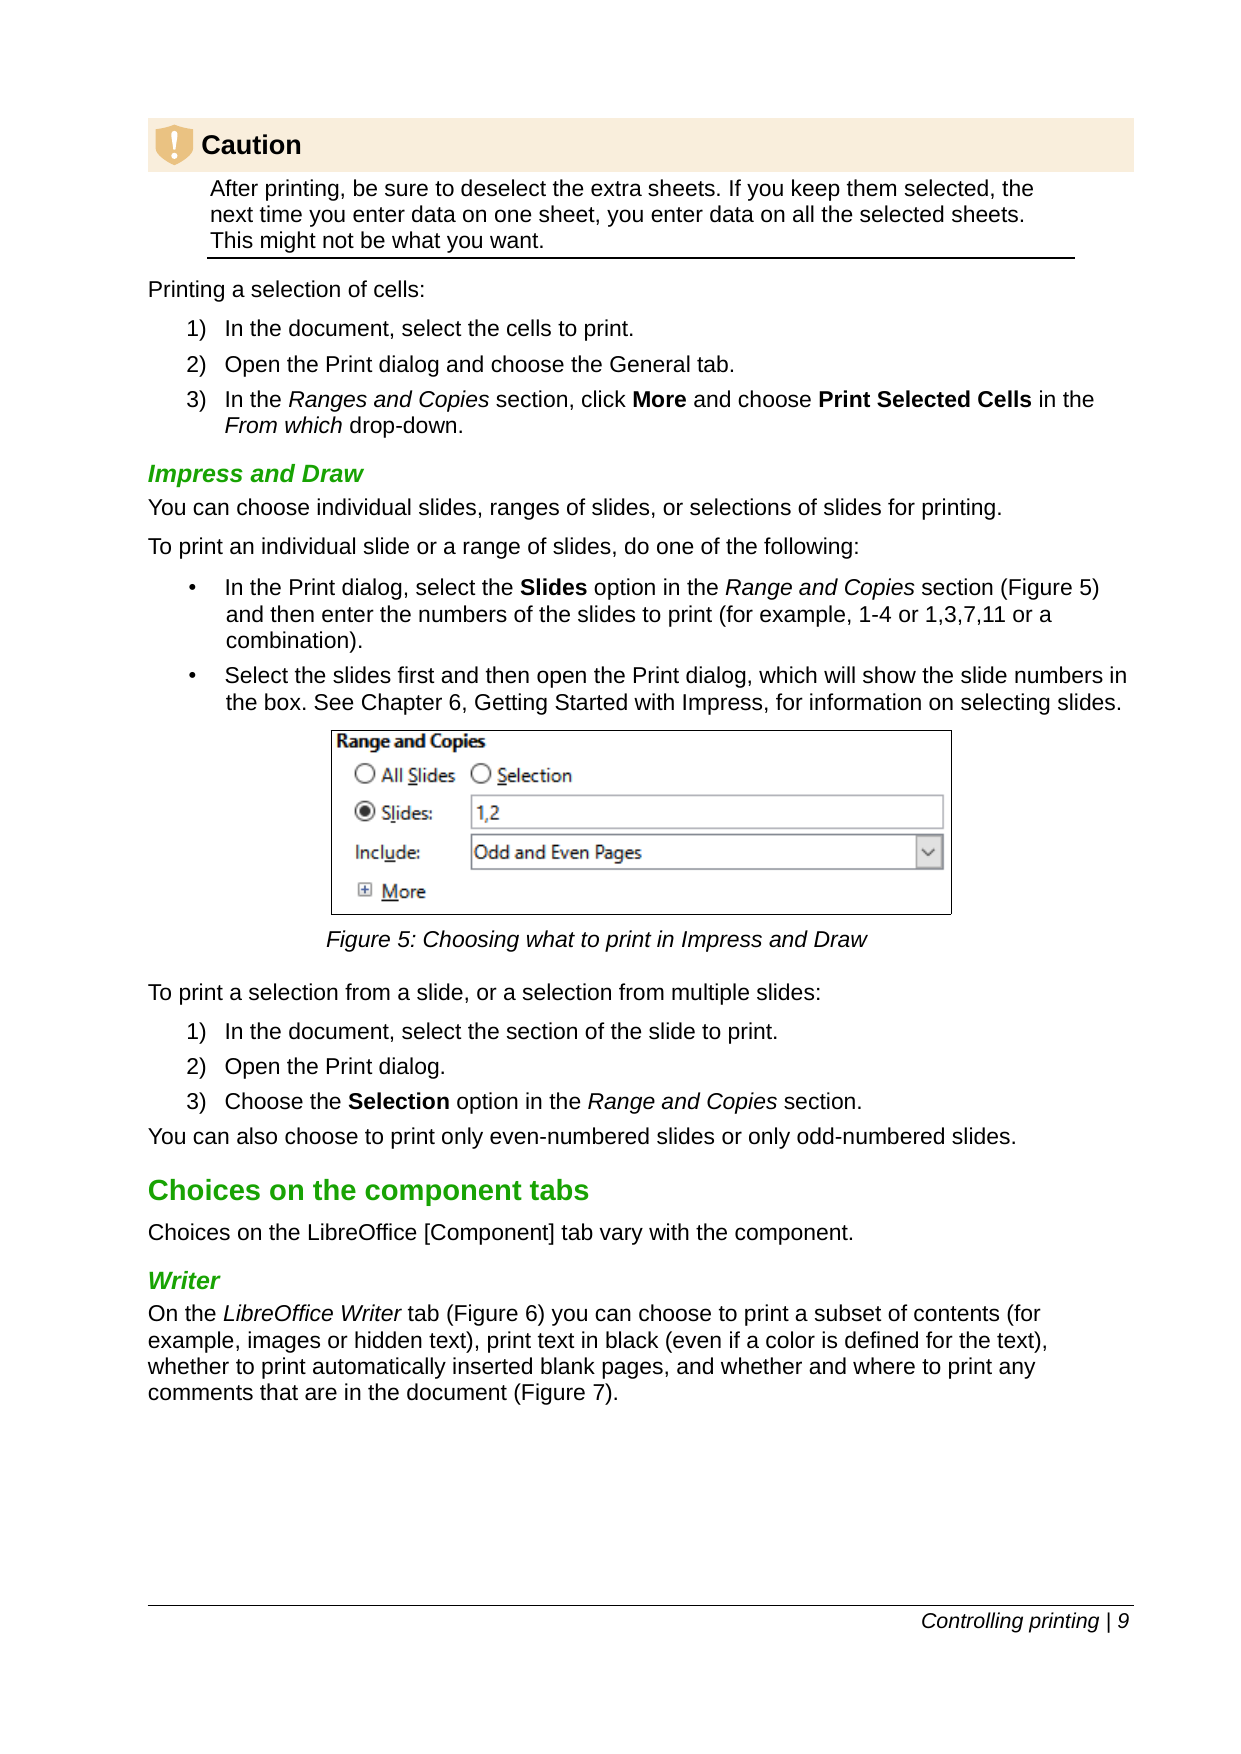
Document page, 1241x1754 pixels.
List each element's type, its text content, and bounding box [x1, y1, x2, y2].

subtitle Caution [148, 118, 1134, 172]
list Select the slides first and then open the Print dialog, which will show the slide numbers in the box. See Chapter 6, Getting Started with Impress, for information on selecting slides. [185, 659, 1134, 718]
text Choices on the LibreOffice [Component] tab vary with the component. [148, 1219, 1134, 1245]
list Open the Print dialog and choose the General tab. [207, 351, 1134, 377]
subtitle Writer [148, 1266, 1134, 1294]
text After printing, be sure to deselect the extra sheets. If you keep them selected, the next time you enter data on one sheet, you enter data on all the selected sheets. This might not be what you want. [207, 172, 1075, 257]
list In the document, select the cells to print. [207, 315, 1134, 342]
list In the document, select the section of the slide to print. [207, 1018, 1134, 1044]
text You can also choose to print only even-numbered slides or only odd-numbered slides. [148, 1123, 1134, 1150]
text On the LibreOffice Writer tab (Figure 6) you can choose to print a subset of contents (for example, images or hidden text), print text in black (even if a color is defined for the text), whether to print automatically inserted blank pages, and whether and where to print any comments that are in the document (Figure 7). [148, 1300, 1134, 1406]
text To print an individual slide or a range of slides, do one of the following: [148, 533, 1134, 559]
text You can choose individual slides, ranges of slides, or selections of slides for printing. [148, 494, 1134, 520]
list In the Print dialog, select the Slides option in the Range and Copies section (Figure 5) and then enter the numbers of the slides to print (for example, 1-4 or 1,3,7,11 or a combination). [185, 571, 1134, 653]
list In the Ranges and Copies section, click More and choose Print Selected Cells in the From which drop-down. [207, 386, 1134, 438]
picture [332, 731, 951, 914]
subtitle Impress and Draw [148, 459, 1134, 488]
list Open the Print dialog. [207, 1053, 1134, 1079]
text Figure 5: Choosing what to print in Impress and Draw [326, 926, 956, 952]
list To print a selection from a slide, or a selection from multiple slides: [148, 979, 1134, 1005]
list Choose the Selection option in the Range and Copies section. [207, 1088, 1134, 1114]
subtitle Choices on the component tabs [148, 1173, 1134, 1207]
list Printing a selection of cells: [148, 276, 1134, 303]
